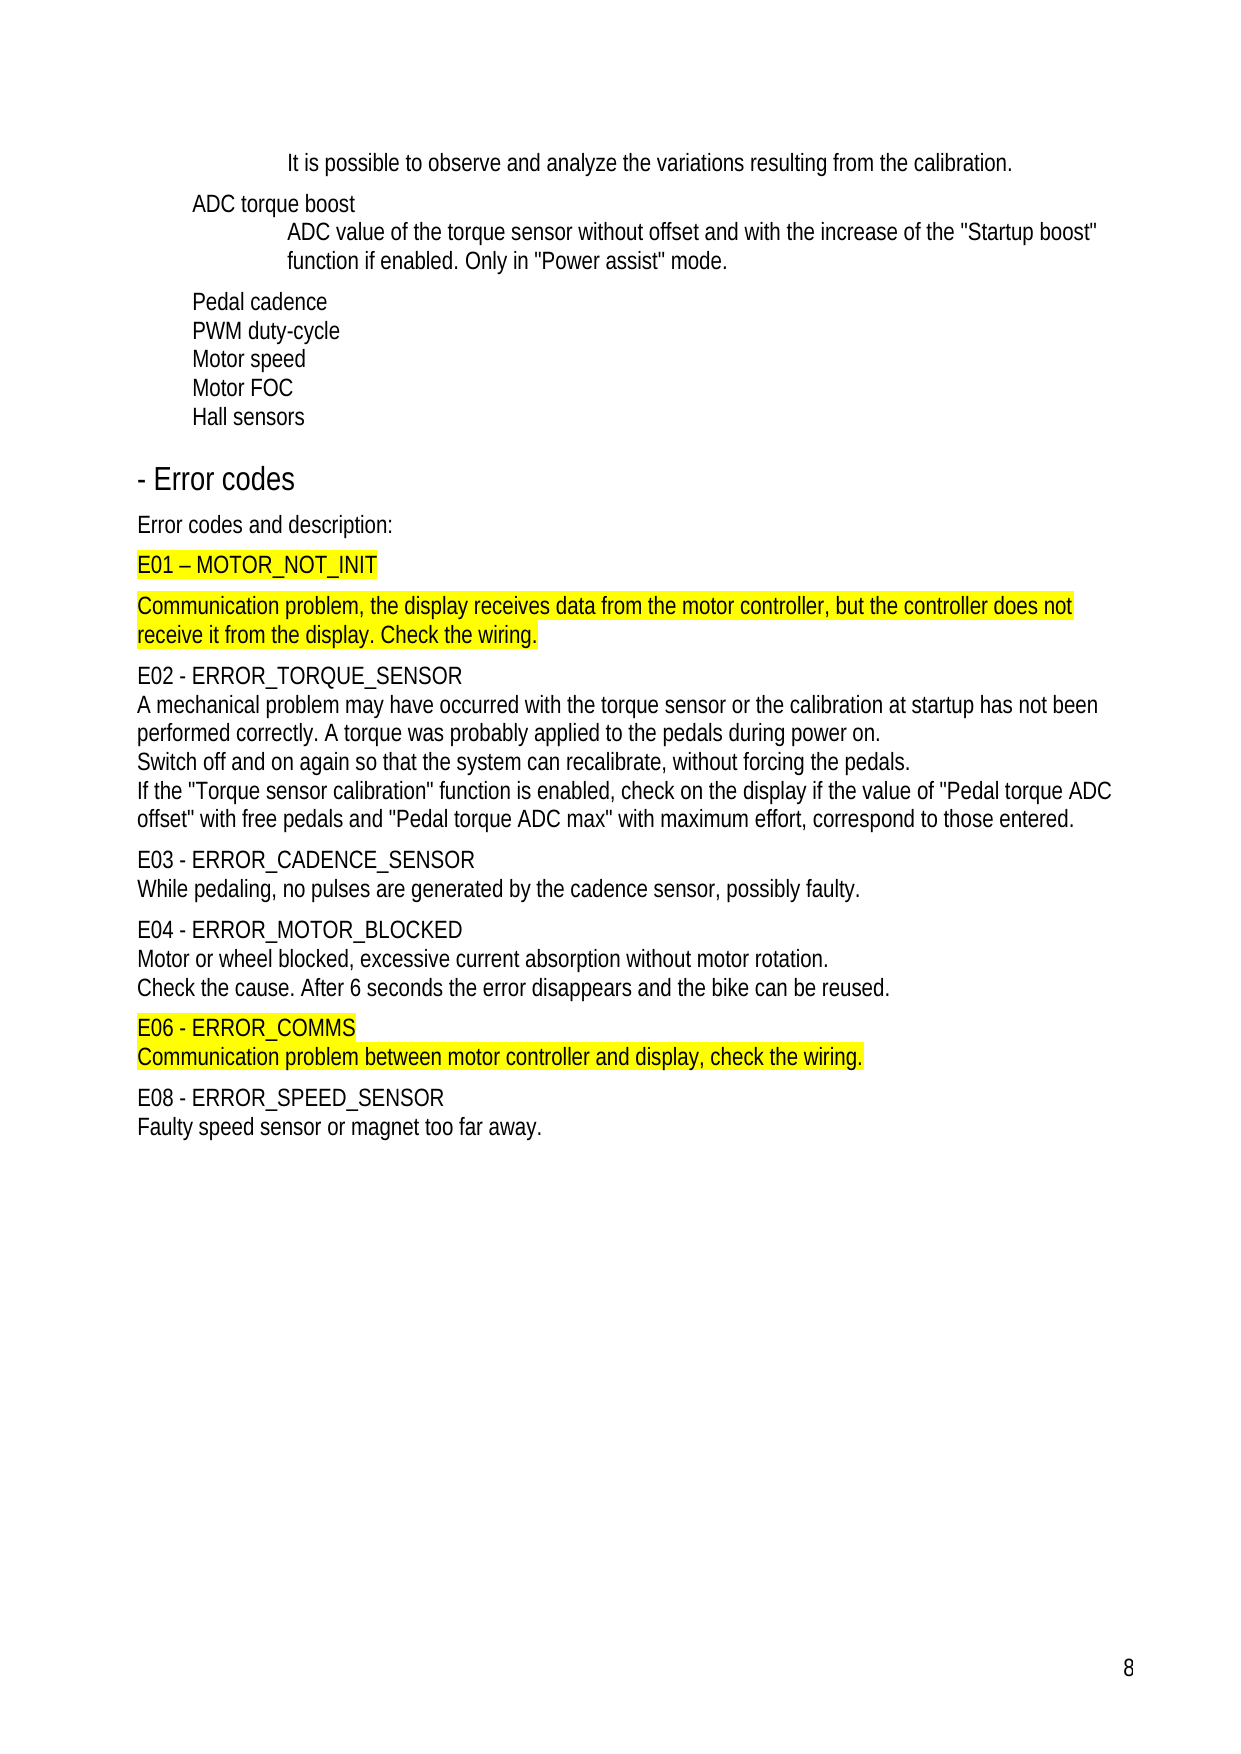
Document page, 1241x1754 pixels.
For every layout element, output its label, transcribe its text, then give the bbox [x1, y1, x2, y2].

text If the "Torque sensor calibration" function is enabled, check on the display if the value of "Pedal torque ADC offset" with free pedals and "Pedal torque ADC max" with maximum effort, correspond to those entered. [137, 776, 1122, 833]
subtitle ADC value of the torque sensor without offset and with the increase of the "Startup boost" function if enabled. Only in "Power assist" mode. [287, 217, 1122, 275]
text While pedaling, no pulses are generated by the cadence sensor, possibly faulty. [137, 874, 1122, 903]
text E03 - ERROR_CADENCE_SENSOR [137, 846, 1122, 874]
text E02 - ERROR_TORQUE_SENSOR [137, 661, 1122, 690]
text Pedal cadence [137, 287, 1122, 316]
text Switch off and on again so that the system can recalibrate, without forcing the pedals. [137, 747, 1122, 776]
text Motor speed [137, 344, 1122, 373]
text Hall sensors [137, 402, 1122, 430]
text PWM duty-cycle [137, 316, 1122, 344]
text E06 - ERROR_COMMS [137, 1013, 1122, 1042]
text Motor or wheel blocked, excessive current absorption without motor rotation. [137, 944, 1122, 973]
text Communication problem, the display receives data from the motor controller, but the controller does not receive it from the display. Check the wiring. [137, 591, 1122, 649]
text - Error codes [137, 459, 1122, 497]
text Communication problem between motor controller and display, check the wiring. [137, 1042, 1122, 1070]
text Motor FOC [137, 373, 1122, 402]
text E04 - ERROR_MOTOR_BLOCKED [137, 915, 1122, 944]
text Error codes and description: [137, 510, 1122, 538]
text E01 – MOTOR_NOT_INIT [137, 550, 1122, 579]
text Faulty speed sensor or magnet too far away. [137, 1111, 1122, 1140]
text ADC torque boost [137, 189, 1122, 217]
text It is possible to observe and analyze the variations resulting from the calibration. [287, 148, 1122, 176]
text Check the cause. After 6 seconds the error disappears and the bike can be reused. [137, 973, 1122, 1001]
text E08 - ERROR_SPEED_SENSOR [137, 1083, 1122, 1111]
text A mechanical problem may have occurred with the torque sensor or the calibration at startup has not been performed correctly. A torque was probably applied to the pedals during power on. [137, 690, 1122, 747]
